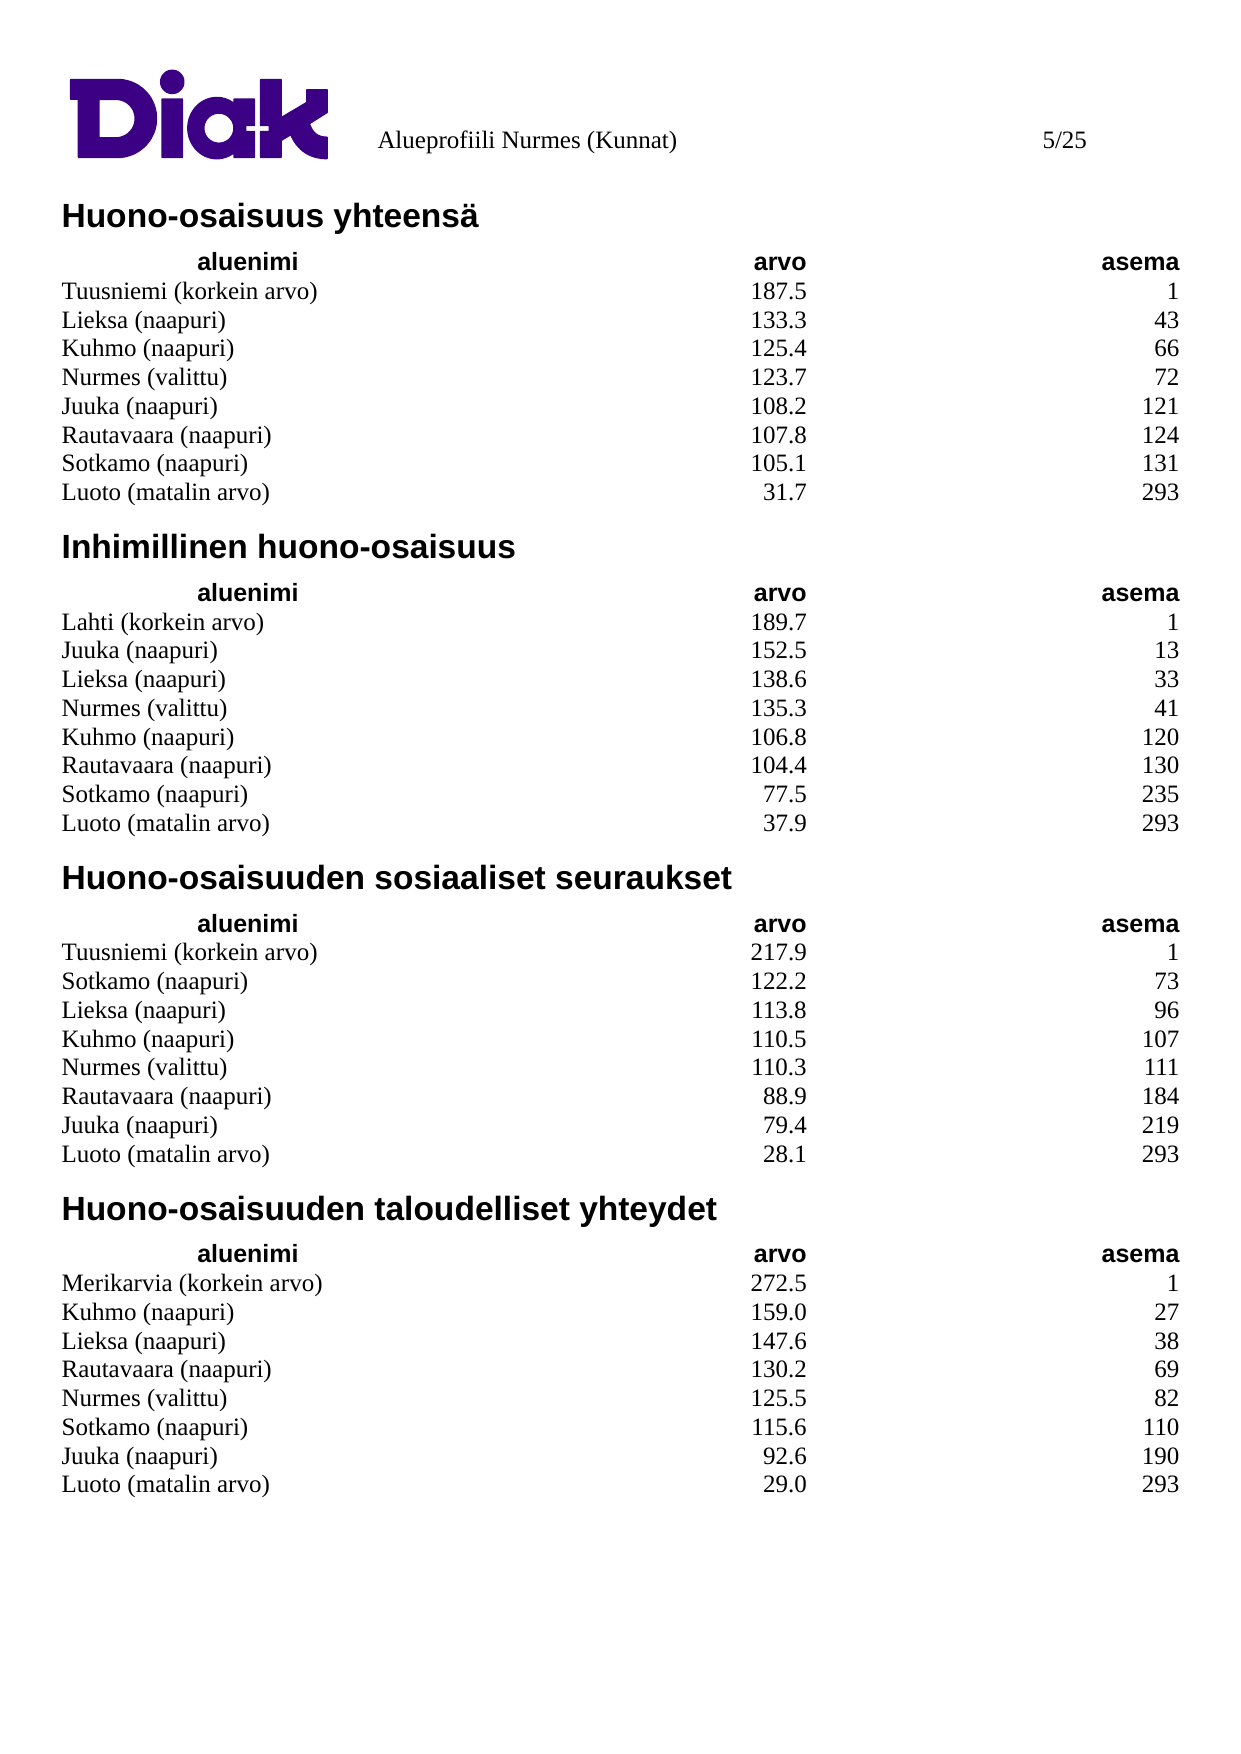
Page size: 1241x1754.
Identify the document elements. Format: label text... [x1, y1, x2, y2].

table_header asema [806, 578, 1179, 607]
table_cell 190 [806, 1441, 1179, 1469]
table_cell 184 [806, 1081, 1179, 1110]
table_cell 72 [806, 362, 1179, 391]
table_cell 133.3 [434, 305, 806, 333]
table_cell Tuusniemi (korkein arvo) [61, 276, 434, 305]
table_cell Juuka (naapuri) [61, 1110, 434, 1139]
table_cell 1 [806, 276, 1179, 305]
table_cell 121 [806, 391, 1179, 420]
table_cell Sotkamo (naapuri) [61, 1412, 434, 1441]
table_cell 104.4 [434, 751, 806, 779]
table_cell Sotkamo (naapuri) [61, 779, 434, 808]
table_header aluenimi [61, 1240, 434, 1268]
table_cell Luoto (matalin arvo) [61, 1470, 434, 1498]
table_cell Nurmes (valittu) [61, 1383, 434, 1412]
subtitle Huono-osaisuuden taloudelliset yhteydet [61, 1188, 1179, 1227]
table_cell Rautavaara (naapuri) [61, 1355, 434, 1383]
table_cell 1 [806, 1268, 1179, 1297]
table_cell Lieksa (naapuri) [61, 664, 434, 693]
table_cell 73 [806, 966, 1179, 995]
table_cell 159.0 [434, 1297, 806, 1326]
table_header arvo [434, 909, 806, 937]
table_cell 217.9 [434, 938, 806, 966]
table_cell 92.6 [434, 1441, 806, 1469]
table_cell 111 [806, 1053, 1179, 1081]
table_cell 107 [806, 1024, 1179, 1052]
table_header aluenimi [61, 578, 434, 607]
table_cell 130.2 [434, 1355, 806, 1383]
table_cell 31.7 [434, 477, 806, 506]
table_cell Juuka (naapuri) [61, 391, 434, 420]
table_cell 82 [806, 1383, 1179, 1412]
table_cell Kuhmo (naapuri) [61, 1297, 434, 1326]
table_cell 110 [806, 1412, 1179, 1441]
table_cell 115.6 [434, 1412, 806, 1441]
table_cell 293 [806, 477, 1179, 506]
table_cell Lahti (korkein arvo) [61, 607, 434, 636]
table_cell Rautavaara (naapuri) [61, 1081, 434, 1110]
table_cell 108.2 [434, 391, 806, 420]
table_cell 152.5 [434, 636, 806, 664]
table_cell Sotkamo (naapuri) [61, 966, 434, 995]
table_cell Nurmes (valittu) [61, 1053, 434, 1081]
table_cell 189.7 [434, 607, 806, 636]
table_cell 105.1 [434, 449, 806, 477]
table_cell Juuka (naapuri) [61, 636, 434, 664]
table_cell 293 [806, 808, 1179, 837]
table_cell 272.5 [434, 1268, 806, 1297]
table_cell 88.9 [434, 1081, 806, 1110]
table_cell 125.5 [434, 1383, 806, 1412]
table_cell 110.5 [434, 1024, 806, 1052]
table_cell 43 [806, 305, 1179, 333]
table_cell 110.3 [434, 1053, 806, 1081]
table_cell 122.2 [434, 966, 806, 995]
table_cell Luoto (matalin arvo) [61, 1139, 434, 1167]
subtitle Huono-osaisuus yhteensä [61, 196, 1179, 235]
table_cell Sotkamo (naapuri) [61, 449, 434, 477]
table_cell Kuhmo (naapuri) [61, 334, 434, 362]
table_cell Nurmes (valittu) [61, 693, 434, 722]
table_cell 293 [806, 1470, 1179, 1498]
table_cell 135.3 [434, 693, 806, 722]
table_cell 123.7 [434, 362, 806, 391]
table_cell Luoto (matalin arvo) [61, 808, 434, 837]
table_cell 131 [806, 449, 1179, 477]
table_cell Nurmes (valittu) [61, 362, 434, 391]
table_cell 293 [806, 1139, 1179, 1167]
table_header asema [806, 247, 1179, 276]
table_cell 96 [806, 995, 1179, 1024]
table_cell 38 [806, 1326, 1179, 1354]
table_cell 235 [806, 779, 1179, 808]
table_cell Merikarvia (korkein arvo) [61, 1268, 434, 1297]
table_cell Lieksa (naapuri) [61, 995, 434, 1024]
table_cell Tuusniemi (korkein arvo) [61, 938, 434, 966]
table_cell 37.9 [434, 808, 806, 837]
table_cell 77.5 [434, 779, 806, 808]
subtitle Inhimillinen huono-osaisuus [61, 527, 1179, 566]
table_cell 125.4 [434, 334, 806, 362]
table_cell 106.8 [434, 722, 806, 751]
table_header arvo [434, 578, 806, 607]
table_cell 138.6 [434, 664, 806, 693]
table_header aluenimi [61, 247, 434, 276]
table_header asema [806, 1240, 1179, 1268]
table_cell Kuhmo (naapuri) [61, 1024, 434, 1052]
table_cell 130 [806, 751, 1179, 779]
table_cell 1 [806, 938, 1179, 966]
table_cell Rautavaara (naapuri) [61, 751, 434, 779]
table_cell 66 [806, 334, 1179, 362]
table_cell 69 [806, 1355, 1179, 1383]
table_cell 27 [806, 1297, 1179, 1326]
table_cell Lieksa (naapuri) [61, 1326, 434, 1354]
table_cell Kuhmo (naapuri) [61, 722, 434, 751]
table_cell 28.1 [434, 1139, 806, 1167]
table_cell 107.8 [434, 420, 806, 448]
table_cell 41 [806, 693, 1179, 722]
table_header asema [806, 909, 1179, 937]
table_cell Rautavaara (naapuri) [61, 420, 434, 448]
table_cell Luoto (matalin arvo) [61, 477, 434, 506]
table_cell 120 [806, 722, 1179, 751]
table_cell 33 [806, 664, 1179, 693]
table_header arvo [434, 1240, 806, 1268]
table_cell 79.4 [434, 1110, 806, 1139]
table_header arvo [434, 247, 806, 276]
table_cell Juuka (naapuri) [61, 1441, 434, 1469]
table_cell 113.8 [434, 995, 806, 1024]
table_cell 147.6 [434, 1326, 806, 1354]
table_cell 124 [806, 420, 1179, 448]
table_cell Lieksa (naapuri) [61, 305, 434, 333]
table_cell 1 [806, 607, 1179, 636]
table_cell 187.5 [434, 276, 806, 305]
subtitle Huono-osaisuuden sosiaaliset seuraukset [61, 858, 1179, 896]
table_header aluenimi [61, 909, 434, 937]
table_cell 13 [806, 636, 1179, 664]
table_cell 219 [806, 1110, 1179, 1139]
table_cell 29.0 [434, 1470, 806, 1498]
